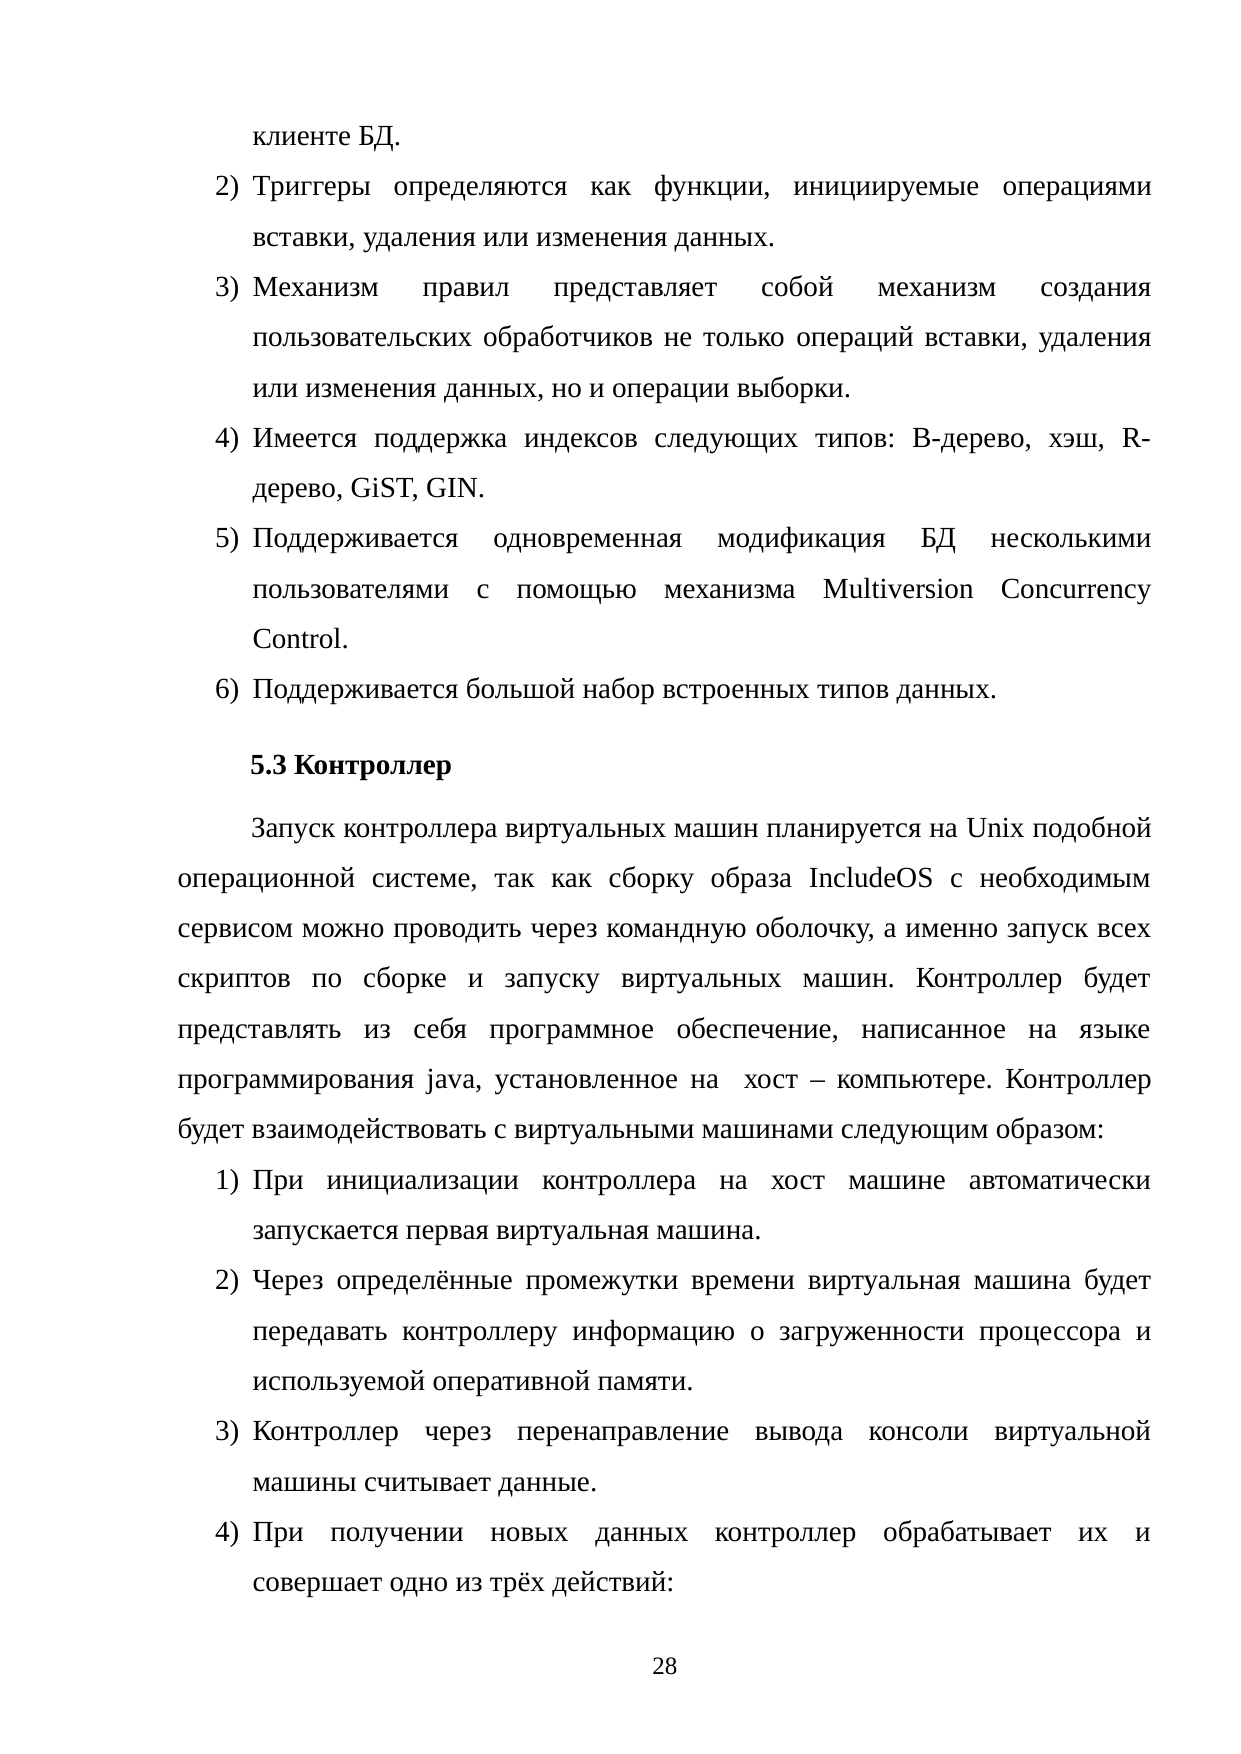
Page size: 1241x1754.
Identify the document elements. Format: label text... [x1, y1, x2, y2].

list клиенте БД. [215, 118, 1152, 152]
list Имеется поддержка индексов следующих типов: B-дерево, хэш, R-дерево, GiST, GIN. [215, 420, 1152, 504]
list Поддерживается большой набор встроенных типов данных. [215, 672, 1152, 705]
list Поддерживается одновременная модификация БД несколькими пользователями с помощью механизма Multiversion Concurrency Control. [215, 521, 1152, 655]
list Триггеры определяются как функции, инициируемые операциями вставки, удаления или изменения данных. [215, 168, 1152, 252]
list Механизм правил представляет собой механизм создания пользовательских обработчиков не только операций вставки, удаления или изменения данных, но и операции выборки. [215, 269, 1152, 403]
subtitle 5.3 Контроллер [177, 747, 1152, 780]
list При получении новых данных контроллер обрабатывает их и совершает одно из трёх действий: [215, 1514, 1152, 1598]
list При инициализации контроллера на хост машине автоматически запускается первая виртуальная машина. [215, 1162, 1152, 1246]
list Через определённые промежутки времени виртуальная машина будет передавать контроллеру информацию о загруженности процессора и используемой оперативной памяти. [215, 1262, 1152, 1397]
list Контроллер через перенаправление вывода консоли виртуальной машины считывает данные. [215, 1413, 1152, 1497]
text Запуск контроллера виртуальных машин планируется на Unix подобной операционной системе, так как сборку образа IncludeOS с необходимым сервисом можно проводить через командную оболочку, а именно запуск всех скриптов по сборке и запуску виртуальных машин. Контроллер будет представлять из себя программное обеспечение, написанное на языке программирования java, установленное на хост – компьютере. Контроллер будет взаимодействовать с виртуальными машинами следующим образом: [177, 810, 1152, 1145]
